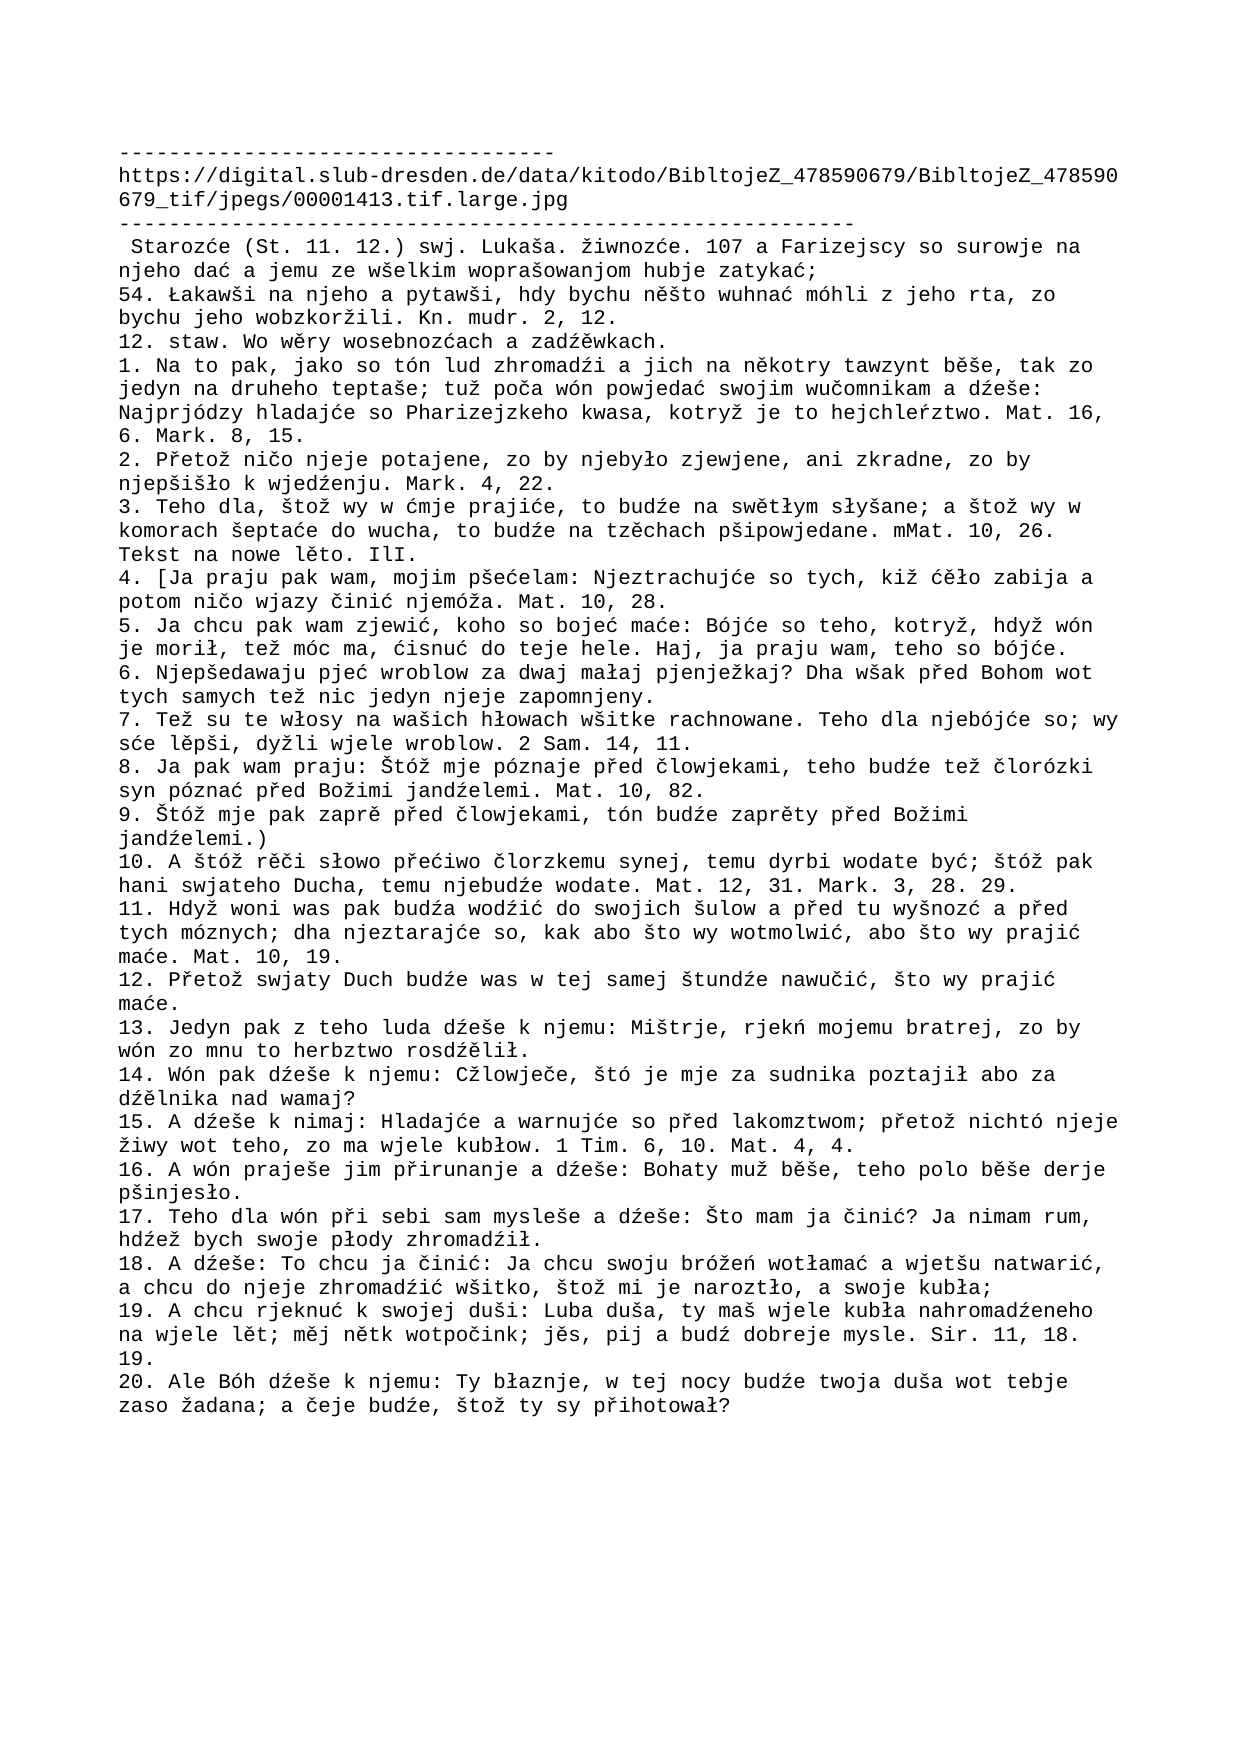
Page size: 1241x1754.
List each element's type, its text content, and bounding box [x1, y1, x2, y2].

text 4. [Ja praju pak wam, mojim pšećelam: Njeztrachujće so tych, kiž ćěło zabija a potom ničo wjazy činić njemóža. Mat. 10, 28. [118, 567, 1122, 615]
text 19. A chcu rjeknuć k swojej duši: Luba duša, ty maš wjele kubła nahromadźeneho na wjele lět; měj nětk wotpočink; jěs, pij a budź dobreje mysle. Sir. 11, 18. 19. [118, 1300, 1122, 1371]
text 18. A dźeše: To chcu ja činić: Ja chcu swoju bróžeń wotłamać a wjetšu natwarić, a chcu do njeje zhromadźić wšitko, štož mi je naroztło, a swoje kubła; [118, 1253, 1122, 1300]
text 2. Přetož ničo njeje potajene, zo by njebyło zjewjene, ani zkradne, zo by njepšišło k wjedźenju. Mark. 4, 22. [118, 449, 1122, 496]
text 16. A wón praješe jim přirunanje a dźeše: Bohaty muž běše, teho polo běše derje pšinjesło. [118, 1158, 1122, 1206]
text 20. Ale Bóh dźeše k njemu: Ty błaznje, w tej nocy budźe twoja duša wot tebje zaso žadana; a čeje budźe, štož ty sy přihotował? [118, 1371, 1122, 1419]
text 1. Na to pak, jako so tón lud zhromadźi a jich na někotry tawzynt běše, tak zo jedyn na druheho teptaše; tuž poča wón powjedać swojim wučomnikam a dźeše: Najprjódzy hladajće so Pharizejzkeho kwasa, kotryž je to hejchleŕztwo. Mat. 16, 6. Mark. 8, 15. [118, 354, 1122, 449]
text 12. staw. Wo wěry wosebnozćach a zadźěwkach. [118, 331, 1122, 354]
text 8. Ja pak wam praju: Štóž mje póznaje před člowjekami, teho budźe tež člorózki syn póznać před Božimi jandźelemi. Mat. 10, 82. [118, 757, 1122, 804]
text 15. A dźeše k nimaj: Hladajće a warnujće so před lakomztwom; přetož nichtó njeje žiwy wot teho, zo ma wjele kubłow. 1 Tim. 6, 10. Mat. 4, 4. [118, 1111, 1122, 1158]
text 11. Hdyž woni was pak budźa wodźić do swojich šulow a před tu wyšnozć a před tych móznych; dha njeztarajće so, kak abo što wy wotmolwić, abo što wy prajić maće. Mat. 10, 19. [118, 898, 1122, 969]
text 12. Přetož swjaty Duch budźe was w tej samej štundźe nawučić, što wy prajić maće. [118, 969, 1122, 1017]
text 6. Njepšedawaju pjeć wroblow za dwaj małaj pjenježkaj? Dha wšak před Bohom wot tych samych tež nic jedyn njeje zapomnjeny. [118, 662, 1122, 709]
text 3. Teho dla, štož wy w ćmje prajiće, to budźe na swětłym słyšane; a štož wy w komorach šeptaće do wucha, to budźe na tzěchach pšipowjedane. mMat. 10, 26. Tekst na nowe lěto. IlI. [118, 496, 1122, 567]
text 7. Tež su te włosy na wašich hłowach wšitke rachnowane. Teho dla njebójće so; wy sće lěpši, dyžli wjele wroblow. 2 Sam. 14, 11. [118, 709, 1122, 757]
text 10. A štóž rěči słowo přećiwo člorzkemu synej, temu dyrbi wodate być; štóž pak hani swjateho Ducha, temu njebudźe wodate. Mat. 12, 31. Mark. 3, 28. 29. [118, 851, 1122, 898]
text 13. Jedyn pak z teho luda dźeše k njemu: Mištrje, rjekń mojemu bratrej, zo by wón zo mnu to herbztwo rosdźělił. [118, 1017, 1122, 1064]
text Starozće (St. 11. 12.) swj. Lukaša. žiwnozće. 107 a Farizejscy so surowje na njeho dać a jemu ze wšelkim woprašowanjom hubje zatykać; [118, 236, 1122, 284]
text 5. Ja chcu pak wam zjewić, koho so bojeć maće: Bójće so teho, kotryž, hdyž wón je morił, tež móc ma, ćisnuć do teje hele. Haj, ja praju wam, teho so bójće. [118, 615, 1122, 662]
text 14. Wón pak dźeše k njemu: Cžlowječe, štó je mje za sudnika poztajił abo za dźělnika nad wamaj? [118, 1064, 1122, 1111]
text ----------------------------------- https://digital.slub-dresden.de/data/kitodo/BibltojeZ_478590679/BibltojeZ_478590679_tif/jpegs/00001413.tif.large.jpg ----------------------------------------------------------- [118, 142, 1122, 236]
text 9. Štóž mje pak zaprě před člowjekami, tón budźe zaprěty před Božimi jandźelemi.) [118, 804, 1122, 851]
text 17. Teho dla wón při sebi sam mysleše a dźeše: Što mam ja činić? Ja nimam rum, hdźež bych swoje płody zhromadźił. [118, 1206, 1122, 1253]
text 54. Łakawši na njeho a pytawši, hdy bychu něšto wuhnać móhli z jeho rta, zo bychu jeho wobzkoržili. Kn. mudr. 2, 12. [118, 284, 1122, 331]
